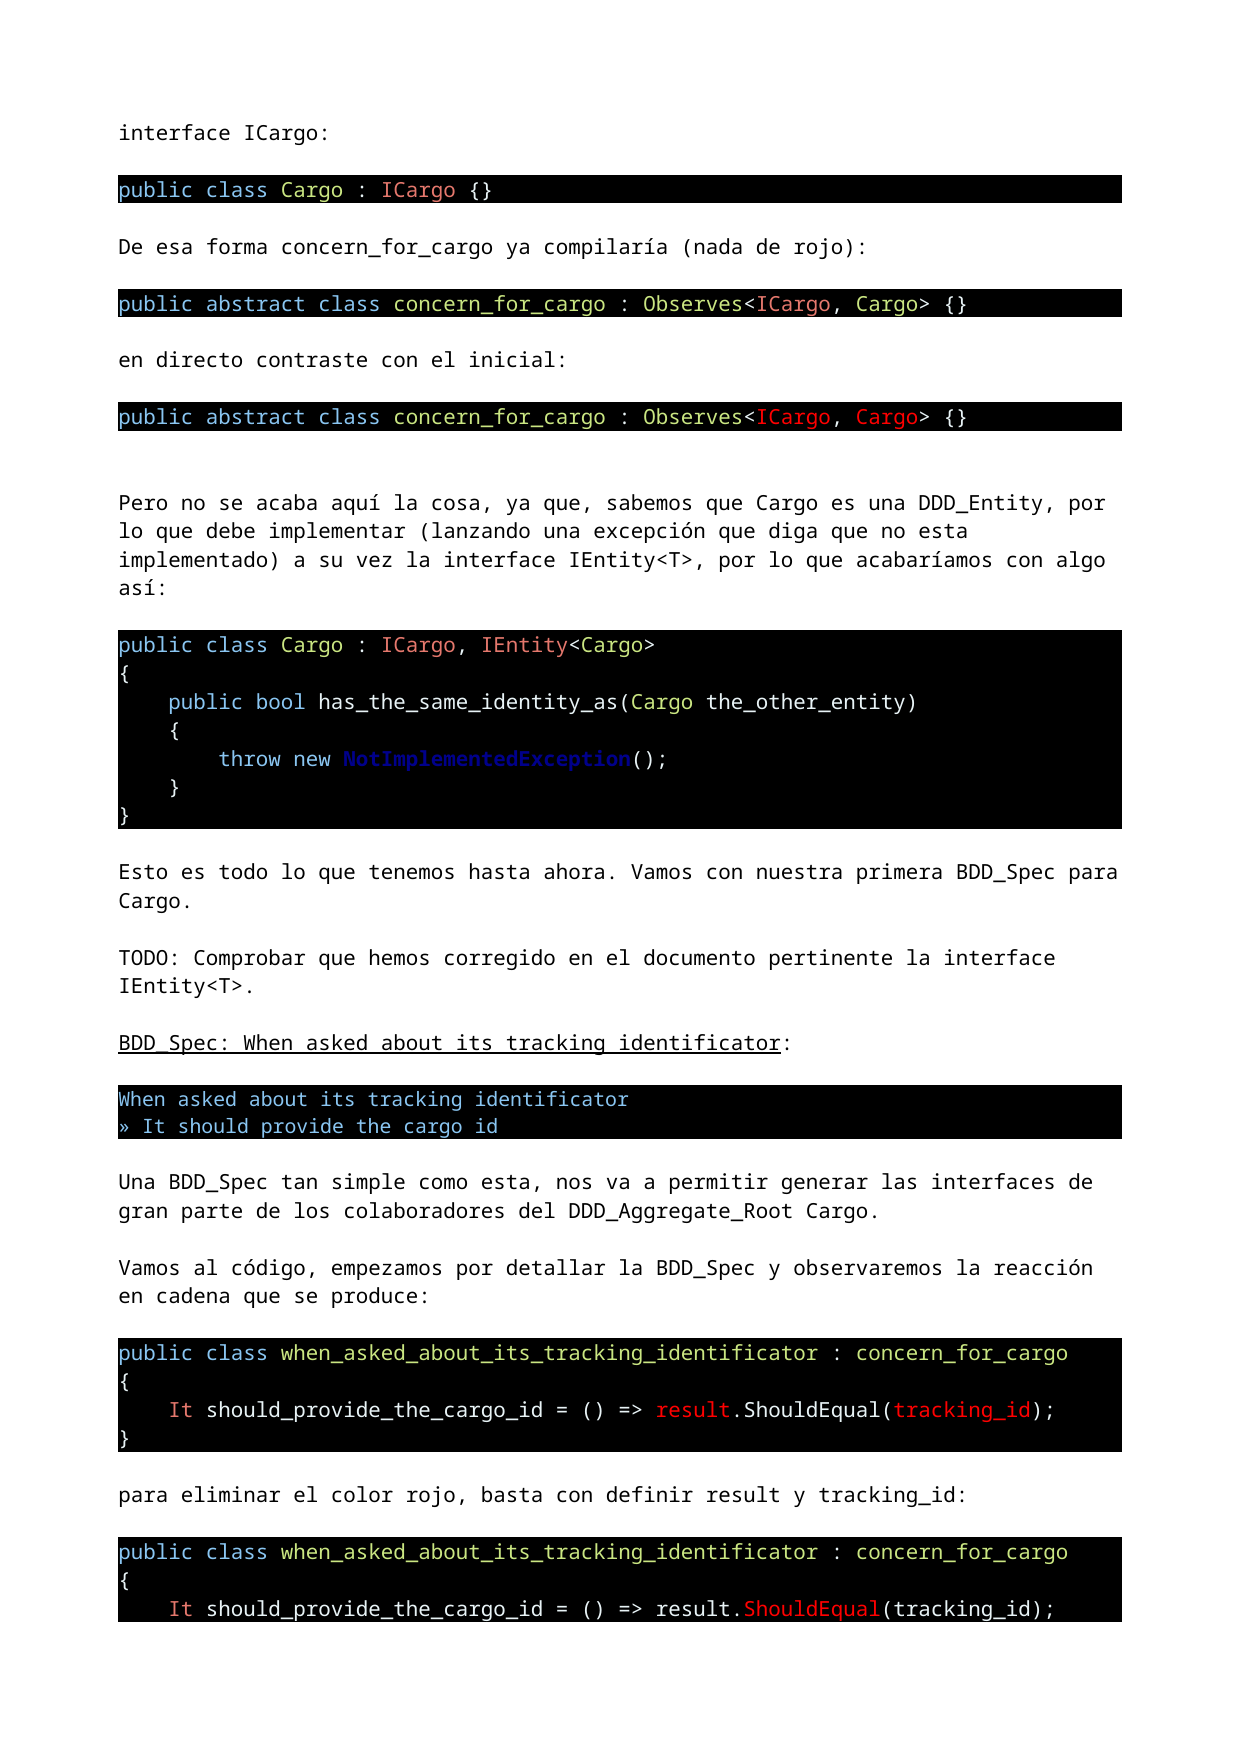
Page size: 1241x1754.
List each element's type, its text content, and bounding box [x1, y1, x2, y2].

text throw new NotImplementedException(); [118, 744, 1122, 772]
text public class Cargo : ICargo, IEntity<Cargo> [118, 630, 1122, 658]
text interface ICargo: [118, 118, 1122, 147]
text public abstract class concern_for_cargo : Observes<ICargo, Cargo> {} [118, 402, 1122, 431]
text en directo contraste con el inicial: [118, 346, 1122, 374]
text It should_provide_the_cargo_id = () => result.ShouldEqual(tracking_id); [118, 1594, 1122, 1622]
text Vamos al código, empezamos por detallar la BDD_Spec y observaremos la reacción en cadena que se produce: [118, 1253, 1122, 1309]
text public abstract class concern_for_cargo : Observes<ICargo, Cargo> {} [118, 289, 1122, 317]
text » It should provide the cargo id [118, 1112, 1122, 1139]
text { [118, 1566, 1122, 1594]
text public bool has_the_same_identity_as(Cargo the_other_entity) [118, 687, 1122, 715]
text public class when_asked_about_its_tracking_identificator : concern_for_cargo [118, 1338, 1122, 1366]
text } [118, 1423, 1122, 1452]
text BDD_Spec: When asked about its tracking identificator: [118, 1028, 1122, 1057]
text { [118, 1366, 1122, 1395]
text } [118, 801, 1122, 829]
text public class when_asked_about_its_tracking_identificator : concern_for_cargo [118, 1537, 1122, 1566]
text } [118, 772, 1122, 801]
text Esto es todo lo que tenemos hasta ahora. Vamos con nuestra primera BDD_Spec para Cargo. [118, 857, 1122, 914]
text Pero no se acaba aquí la cosa, ya que, sabemos que Cargo es una DDD_Entity, por lo que debe implementar (lanzando una excepción que diga que no esta implementado) a su vez la interface IEntity<T>, por lo que acabaríamos con algo así: [118, 488, 1122, 602]
text TODO: Comprobar que hemos corregido en el documento pertinente la interface IEntity<T>. [118, 943, 1122, 1000]
text public class Cargo : ICargo {} [118, 175, 1122, 203]
text { [118, 658, 1122, 687]
text When asked about its tracking identificator [118, 1085, 1122, 1112]
text It should_provide_the_cargo_id = () => result.ShouldEqual(tracking_id); [118, 1395, 1122, 1423]
text De esa forma concern_for_cargo ya compilaría (nada de rojo): [118, 232, 1122, 260]
text para eliminar el color rojo, basta con definir result y tracking_id: [118, 1480, 1122, 1509]
text { [118, 715, 1122, 744]
text Una BDD_Spec tan simple como esta, nos va a permitir generar las interfaces de gran parte de los colaboradores del DDD_Aggregate_Root Cargo. [118, 1167, 1122, 1224]
